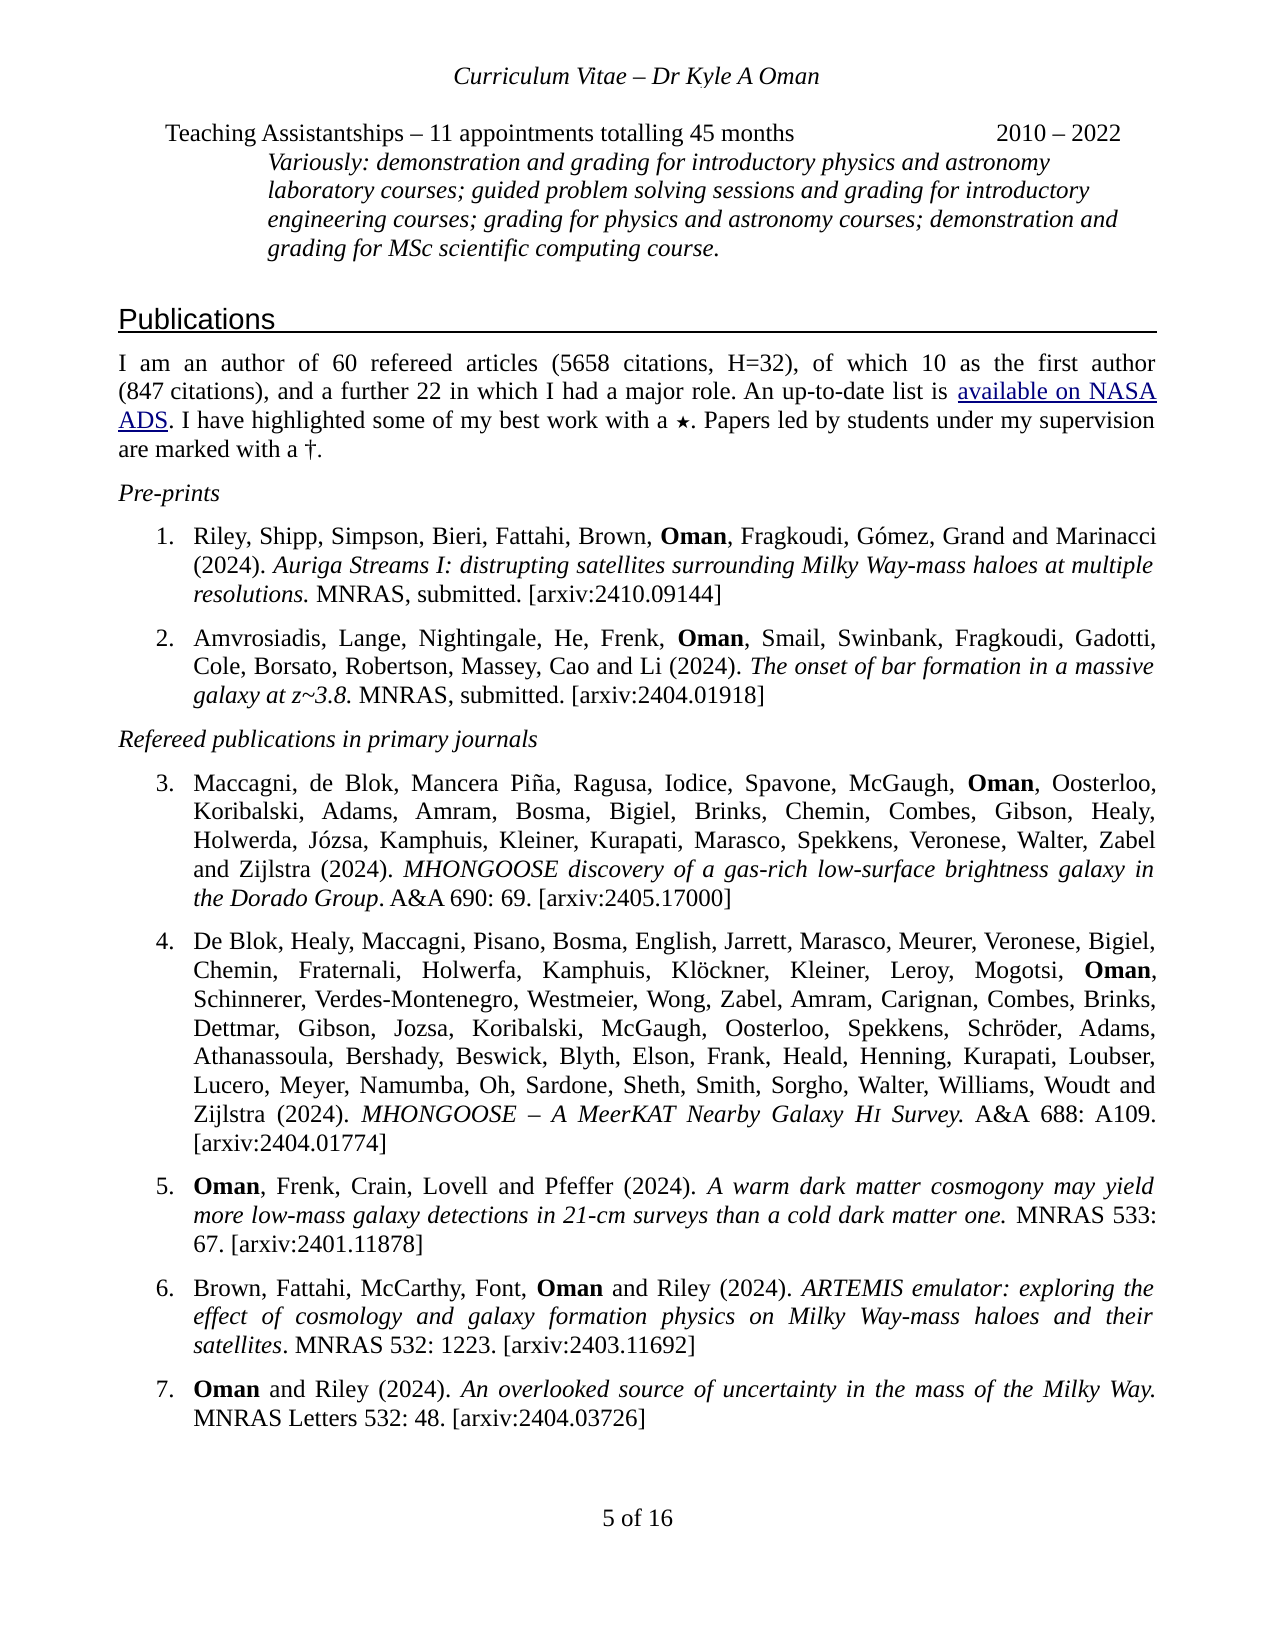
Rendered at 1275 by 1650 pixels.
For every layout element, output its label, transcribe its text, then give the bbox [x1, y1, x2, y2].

text Teaching Assistantships – 11 appointments totalling 45 months 2010 – 2022 Variously: demonstration and grading for introductory physics and astronomy laboratory courses; guided problem solving sessions and grading for introductory engineering courses; grading for physics and astronomy courses; demonstration and grading for MSc scientific computing course. [118, 118, 1157, 262]
list Riley, Shipp, Simpson, Bieri, Fattahi, Brown, Oman, Fragkoudi, Gómez, Grand and Marinacci (2024). Auriga Streams I: distrupting satellites surrounding Milky Way-mass haloes at multiple resolutions. MNRAS, submitted. [arxiv:2410.09144] [156, 521, 1157, 608]
list Amvrosiadis, Lange, Nightingale, He, Frenk, Oman, Smail, Swinbank, Fragkoudi, Gadotti, Cole, Borsato, Robertson, Massey, Cao and Li (2024). The onset of bar formation in a massive galaxy at z~3.8. MNRAS, submitted. [arxiv:2404.01918] [156, 623, 1157, 709]
list Oman and Riley (2024). An overlooked source of uncertainty in the mass of the Milky Way. MNRAS Letters 532: 48. [arxiv:2404.03726] [156, 1374, 1157, 1431]
list Brown, Fattahi, McCarthy, Font, Oman and Riley (2024). ARTEMIS emulator: exploring the effect of cosmology and galaxy formation physics on Milky Way-mass haloes and their satellites. MNRAS 532: 1223. [arxiv:2403.11692] [156, 1273, 1157, 1359]
subtitle Publications [118, 302, 1157, 331]
text Refereed publications in primary journals [118, 724, 1157, 753]
list Oman, Frenk, Crain, Lovell and Pfeffer (2024). A warm dark matter cosmogony may yield more low-mass galaxy detections in 21-cm surveys than a cold dark matter one. MNRAS 533: 67. [arxiv:2401.11878] [156, 1171, 1157, 1258]
list De Blok, Healy, Maccagni, Pisano, Bosma, English, Jarrett, Marasco, Meurer, Veronese, Bigiel, Chemin, Fraternali, Holwerfa, Kamphuis, Klöckner, Kleiner, Leroy, Mogotsi, Oman, Schinnerer, Verdes-Montenegro, Westmeier, Wong, Zabel, Amram, Carignan, Combes, Brinks, Dettmar, Gibson, Jozsa, Koribalski, McGaugh, Oosterloo, Spekkens, Schröder, Adams, Athanassoula, Bershady, Beswick, Blyth, Elson, Frank, Heald, Henning, Kurapati, Loubser, Lucero, Meyer, Namumba, Oh, Sardone, Sheth, Smith, Sorgho, Walter, Williams, Woudt and Zijlstra (2024). MHONGOOSE – A MeerKAT Nearby Galaxy Hi Survey. A&A 688: A109. [arxiv:2404.01774] [156, 926, 1157, 1156]
list Maccagni, de Blok, Mancera Piña, Ragusa, Iodice, Spavone, McGaugh, Oman, Oosterloo, Koribalski, Adams, Amram, Bosma, Bigiel, Brinks, Chemin, Combes, Gibson, Healy, Holwerda, Józsa, Kamphuis, Kleiner, Kurapati, Marasco, Spekkens, Veronese, Walter, Zabel and Zijlstra (2024). MHONGOOSE discovery of a gas-rich low-surface brightness galaxy in the Dorado Group. A&A 690: 69. [arxiv:2405.17000] [156, 768, 1157, 911]
text I am an author of 60 refereed articles (5658 citations, H=32), of which 10 as the first author (847 citations), and a further 22 in which I had a major role. An up-to-date list is available on NASA ADS. I have highlighted some of my best work with a ★. Papers led by students under my supervision are marked with a †. [118, 348, 1157, 463]
text Pre-prints [118, 478, 1157, 506]
